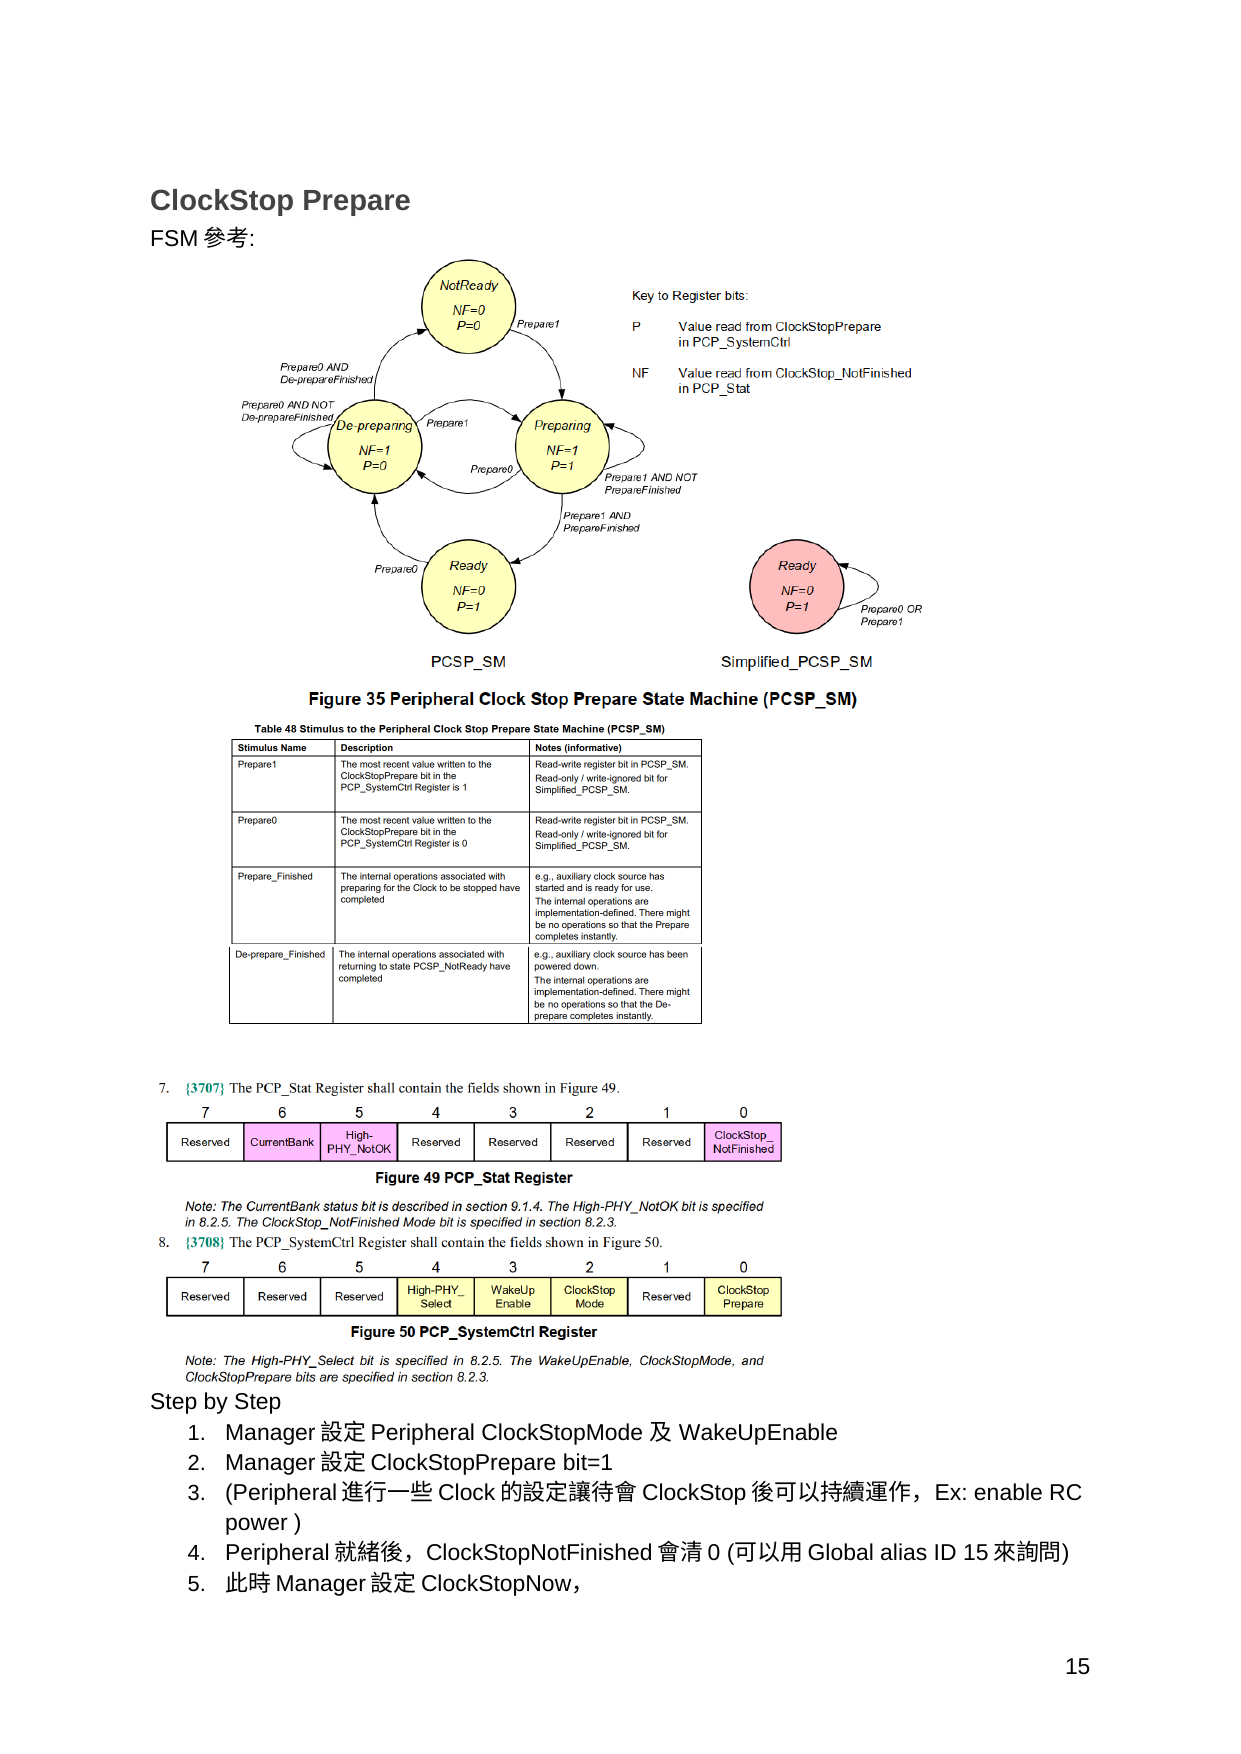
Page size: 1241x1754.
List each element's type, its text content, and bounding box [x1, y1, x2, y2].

picture [225, 718, 704, 944]
list Peripheral就緒後，ClockStopNotFinished會清0 (可以用Global alias ID 15來詢問) [187, 1539, 1090, 1566]
list Manager設定Peripheral ClockStopMode 及 WakeUpEnable [187, 1418, 1090, 1445]
list Manager設定ClockStopPrepare bit=1 [187, 1449, 1090, 1475]
picture [225, 255, 951, 715]
text FSM參考: [150, 225, 1090, 252]
subtitle ClockStop Prepare [150, 183, 1090, 217]
list 此時Manager設定ClockStopNow， [187, 1569, 1090, 1596]
text Step by Step [150, 1388, 1090, 1414]
list (Peripheral進行一些Clock的設定讓待會ClockStop後可以持續運作，Ex: enable RC power ) [187, 1479, 1090, 1535]
picture [225, 947, 706, 1025]
picture [150, 1077, 789, 1385]
